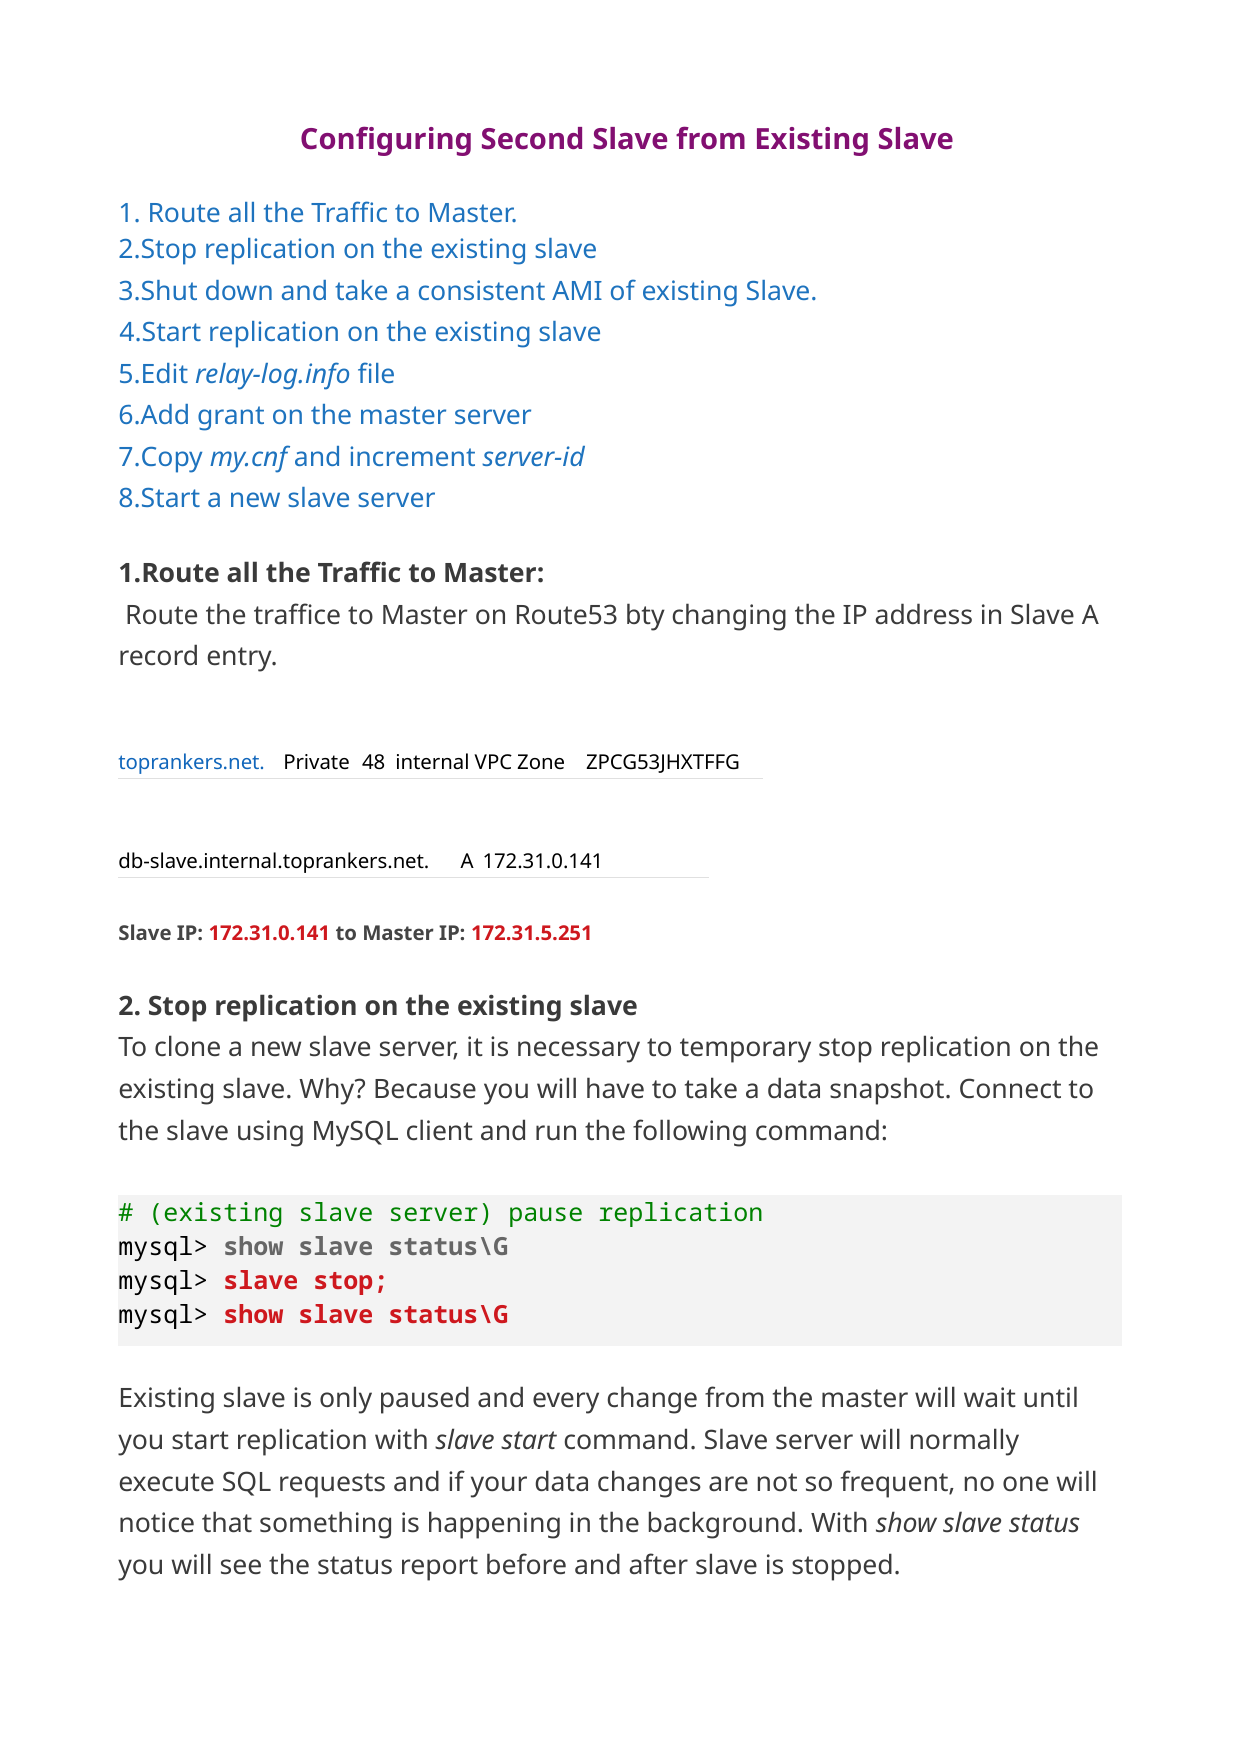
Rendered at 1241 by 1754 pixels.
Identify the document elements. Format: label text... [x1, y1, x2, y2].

list 6.Add grant on the master server [118, 396, 1122, 432]
text 3.Shut down and take a consistent AMI of existing Slave. [118, 272, 1122, 308]
table_header A [460, 820, 482, 877]
table_header 172.31.0.141 [482, 820, 709, 877]
text Configuring Second Slave from Existing Slave [118, 118, 1122, 158]
table_header db-slave.internal.toprankers.net. [118, 820, 460, 877]
table_header Private [283, 720, 362, 778]
text Existing slave is only paused and every change from the master will wait until you start replication with slave start command. Slave server will normally execute SQL requests and if your data changes are not so frequent, no one will notice that something is happening in the background. With show slave status you will see the status report before and after slave is stopped. [118, 1379, 1122, 1582]
text 1.Route all the Traffic to Master: [118, 554, 1122, 590]
text 2. Stop replication on the existing slave To clone a new slave server, it is necessary to temporary stop replication on the existing slave. Why? Because you will have to take a data snapshot. Connect to the slave using MySQL client and run the following command: [118, 987, 1122, 1148]
table_header 48 [362, 720, 395, 778]
table_header ZPCG53JHXTFFG [586, 720, 763, 778]
list 8.Start a new slave server [118, 479, 1122, 516]
text 4.Start replication on the existing slave [112, 313, 1122, 349]
text Route the traffice to Master on Route53 bty changing the IP address in Slave A record entry. [118, 596, 1122, 673]
text 1. Route all the Traffic to Master. [118, 194, 1122, 230]
text Slave IP: 172.31.0.141 to Master IP: 172.31.5.251 [118, 919, 1122, 947]
list 7.Copy my.cnf and increment server-id [118, 438, 1122, 474]
list 5.Edit relay-log.info file [118, 355, 1122, 391]
text 2.Stop replication on the existing slave [118, 230, 1122, 266]
table_header # (existing slave server) pause replication mysql> show slave status\G mysql> slave stop; mysql> show slave status\G [118, 1195, 772, 1346]
table_header toprankers.net. [118, 720, 283, 778]
table_header internal VPC Zone [395, 720, 586, 778]
